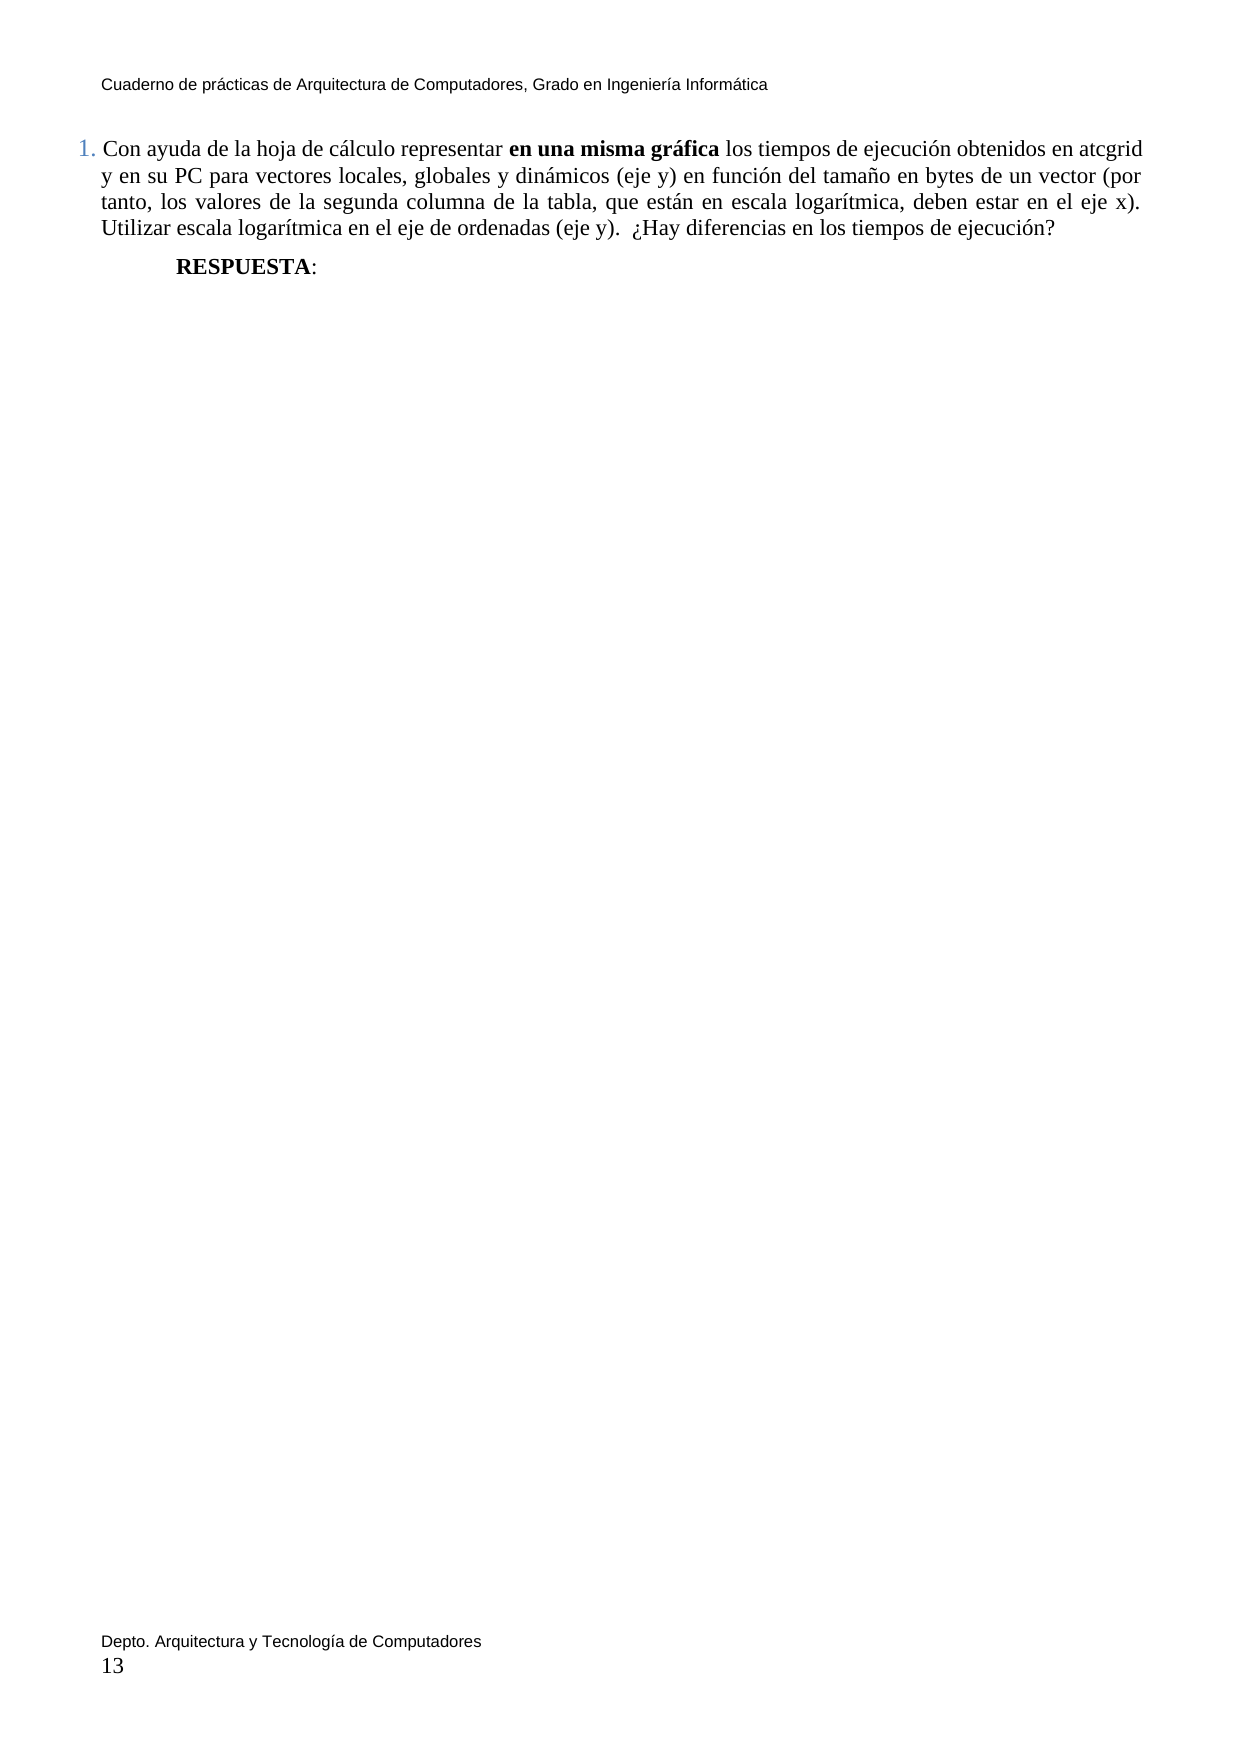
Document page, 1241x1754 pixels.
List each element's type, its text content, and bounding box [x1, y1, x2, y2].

list Con ayuda de la hoja de cálculo representar en una misma gráfica los tiempos de ejecución obtenidos en atcgrid y en su PC para vectores locales, globales y dinámicos (eje y) en función del tamaño en bytes de un vector (por tanto, los valores de la segunda columna de la tabla, que están en escala logarítmica, deben estar en el eje x). Utilizar escala logarítmica en el eje de ordenadas (eje y). ¿Hay diferencias en los tiempos de ejecución? [71, 133, 1143, 241]
list RESPUESTA: [176, 253, 1143, 280]
